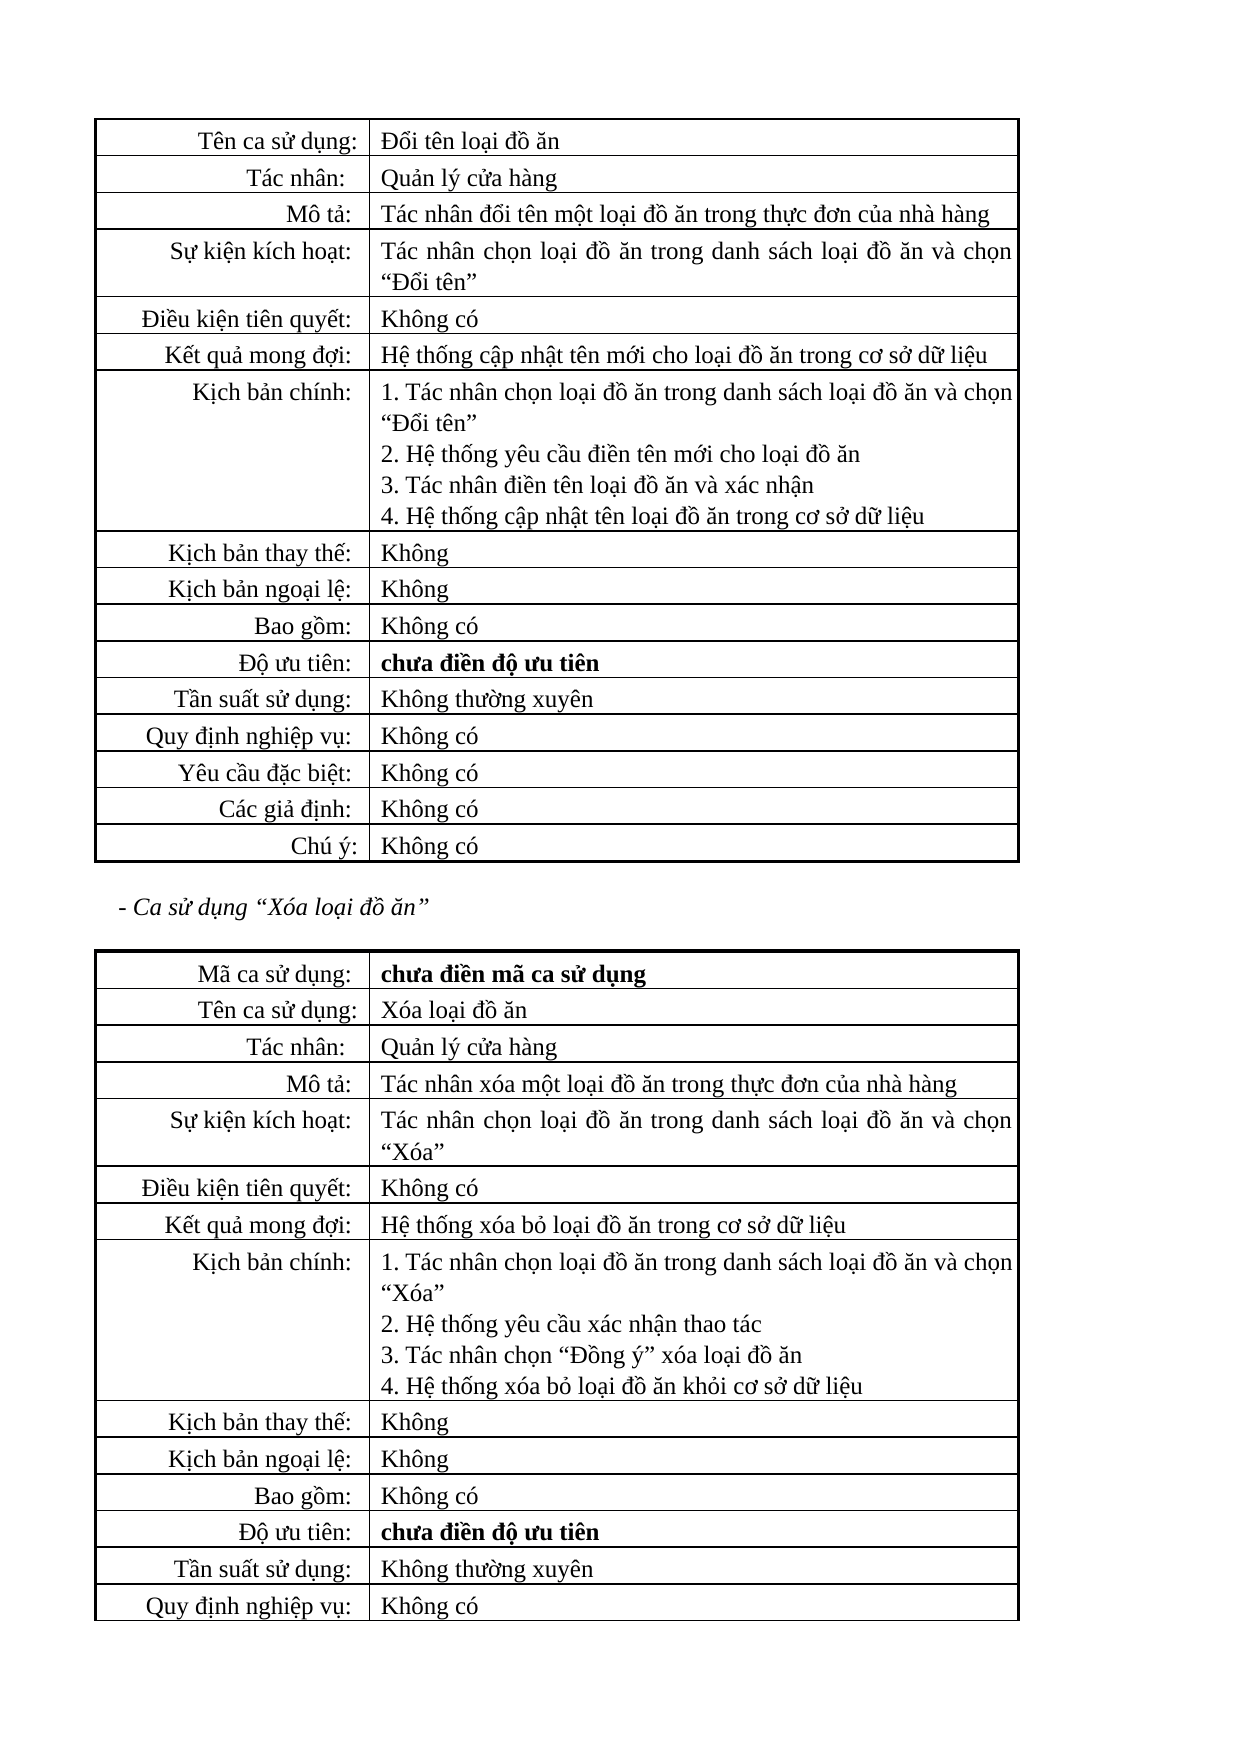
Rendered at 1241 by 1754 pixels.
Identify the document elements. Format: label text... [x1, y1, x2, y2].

table_cell chưa điền độ ưu tiên [370, 642, 1017, 677]
table_cell Bao gồm: [97, 1475, 369, 1509]
table_cell Tên ca sử dụng: [97, 989, 369, 1024]
table_cell Kịch bản thay thế: [97, 1401, 369, 1436]
text - Ca sử dụng “Xóa loại đồ ăn” [118, 892, 1122, 921]
table_cell Chú ý: [97, 825, 369, 860]
table_cell Không [370, 532, 1017, 567]
table_cell Không có [370, 788, 1017, 823]
table_cell 1. Tác nhân chọn loại đồ ăn trong danh sách loại đồ ăn và chọn “Đổi tên” 2. Hệ thống yêu cầu điền tên mới cho loại đồ ăn 3. Tác nhân điền tên loại đồ ăn và xác nhận 4. Hệ thống cập nhật tên loại đồ ăn trong cơ sở dữ liệu [370, 371, 1017, 530]
table_cell Tác nhân chọn loại đồ ăn trong danh sách loại đồ ăn và chọn “Đổi tên” [370, 230, 1017, 296]
table_cell Không có [370, 752, 1017, 787]
table_cell Không có [370, 605, 1017, 640]
table_cell Tác nhân đổi tên một loại đồ ăn trong thực đơn của nhà hàng [370, 193, 1017, 228]
table_cell Quản lý cửa hàng [370, 156, 1017, 191]
table_cell Tác nhân chọn loại đồ ăn trong danh sách loại đồ ăn và chọn “Xóa” [370, 1099, 1017, 1165]
table_cell Kịch bản ngoại lệ: [97, 568, 369, 603]
table_cell Tác nhân xóa một loại đồ ăn trong thực đơn của nhà hàng [370, 1063, 1017, 1098]
table_cell Không [370, 1401, 1017, 1436]
table_cell Tần suất sử dụng: [97, 1548, 369, 1583]
table_cell Không có [370, 1167, 1017, 1202]
table_cell Tên ca sử dụng: [97, 120, 369, 155]
table_cell Không có [370, 297, 1017, 332]
table_cell Mô tả: [97, 193, 369, 228]
table_cell Xóa loại đồ ăn [370, 989, 1017, 1024]
table_cell Tần suất sử dụng: [97, 678, 369, 713]
table_cell Yêu cầu đặc biệt: [97, 752, 369, 787]
table_cell Hệ thống xóa bỏ loại đồ ăn trong cơ sở dữ liệu [370, 1204, 1017, 1239]
table_cell Không có [370, 825, 1017, 860]
table_cell Kịch bản thay thế: [97, 532, 369, 567]
table_cell Quản lý cửa hàng [370, 1026, 1017, 1061]
table_header Mã ca sử dụng: [97, 953, 369, 988]
table_cell Độ ưu tiên: [97, 642, 369, 677]
table_cell Các giả định: [97, 788, 369, 823]
table_cell Mô tả: [97, 1063, 369, 1098]
table_cell Độ ưu tiên: [97, 1511, 369, 1546]
table_cell Không có [370, 1475, 1017, 1509]
table_cell Không thường xuyên [370, 1548, 1017, 1583]
table_cell Tác nhân: [97, 156, 369, 191]
table_cell Quy định nghiệp vụ: [97, 715, 369, 750]
table_cell Tác nhân: [97, 1026, 369, 1061]
table_cell Bao gồm: [97, 605, 369, 640]
table_cell Hệ thống cập nhật tên mới cho loại đồ ăn trong cơ sở dữ liệu [370, 334, 1017, 369]
table_cell Sự kiện kích hoạt: [97, 1099, 369, 1165]
table_cell Quy định nghiệp vụ: [97, 1585, 369, 1619]
table_cell 1. Tác nhân chọn loại đồ ăn trong danh sách loại đồ ăn và chọn “Xóa” 2. Hệ thống yêu cầu xác nhận thao tác 3. Tác nhân chọn “Đồng ý” xóa loại đồ ăn 4. Hệ thống xóa bỏ loại đồ ăn khỏi cơ sở dữ liệu [370, 1240, 1017, 1399]
table_cell Sự kiện kích hoạt: [97, 230, 369, 296]
table_cell Không [370, 1438, 1017, 1473]
table_cell Không có [370, 715, 1017, 750]
table_cell Kết quả mong đợi: [97, 334, 369, 369]
table_cell Kịch bản chính: [97, 1240, 369, 1399]
table_cell chưa điền độ ưu tiên [370, 1511, 1017, 1546]
table_cell Điều kiện tiên quyết: [97, 1167, 369, 1202]
table_header chưa điền mã ca sử dụng [370, 953, 1017, 988]
table_cell Kịch bản ngoại lệ: [97, 1438, 369, 1473]
table_cell Không [370, 568, 1017, 603]
table_cell Kịch bản chính: [97, 371, 369, 530]
table_cell Không thường xuyên [370, 678, 1017, 713]
table_cell Không có [370, 1585, 1017, 1619]
table_cell Đổi tên loại đồ ăn [370, 120, 1017, 155]
table_cell Điều kiện tiên quyết: [97, 297, 369, 332]
table_cell Kết quả mong đợi: [97, 1204, 369, 1239]
